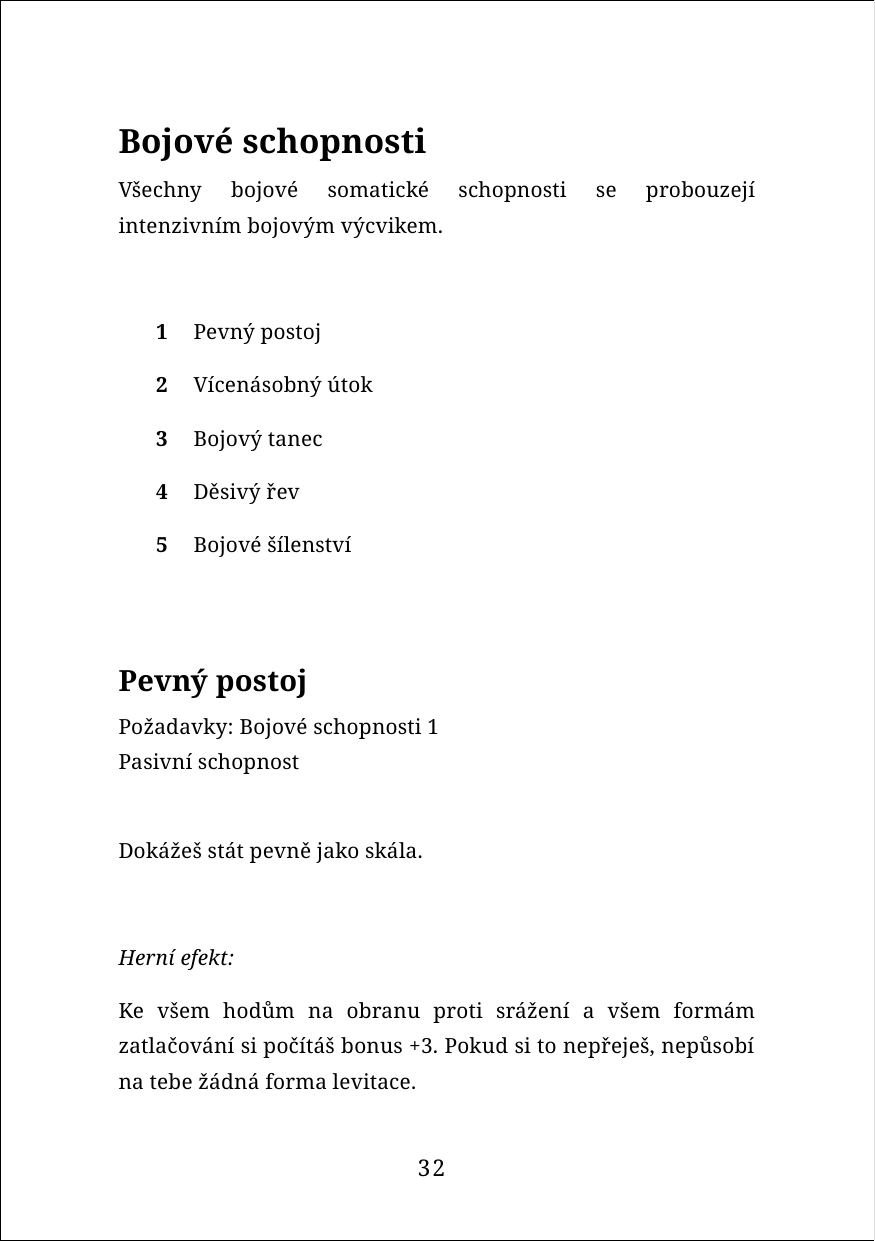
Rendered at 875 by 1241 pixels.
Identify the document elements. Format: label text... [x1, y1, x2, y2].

text Herní efekt: [118, 943, 756, 971]
text Požadavky: Bojové schopnosti 1 Pasivní schopnost [118, 712, 756, 811]
text Dokážeš stát pevně jako skála. [118, 836, 756, 864]
list Bojové šílenství [156, 530, 756, 559]
subtitle Bojové schopnosti [118, 118, 756, 164]
list Bojový tanec [156, 424, 756, 452]
text Ke všem hodům na obranu proti srážení a všem formám zatlačování si počítáš bonus +3. Pokud si to nepřeješ, nepůsobí na tebe žádná forma levitace. [118, 996, 756, 1095]
list Pevný postoj [156, 317, 756, 346]
list Vícenásobný útok [156, 371, 756, 399]
subtitle Pevný postoj [118, 660, 756, 700]
list Děsivý řev [156, 477, 756, 506]
text Všechny bojové somatické schopnosti se probouzejí intenzivním bojovým výcvikem. [118, 175, 756, 239]
